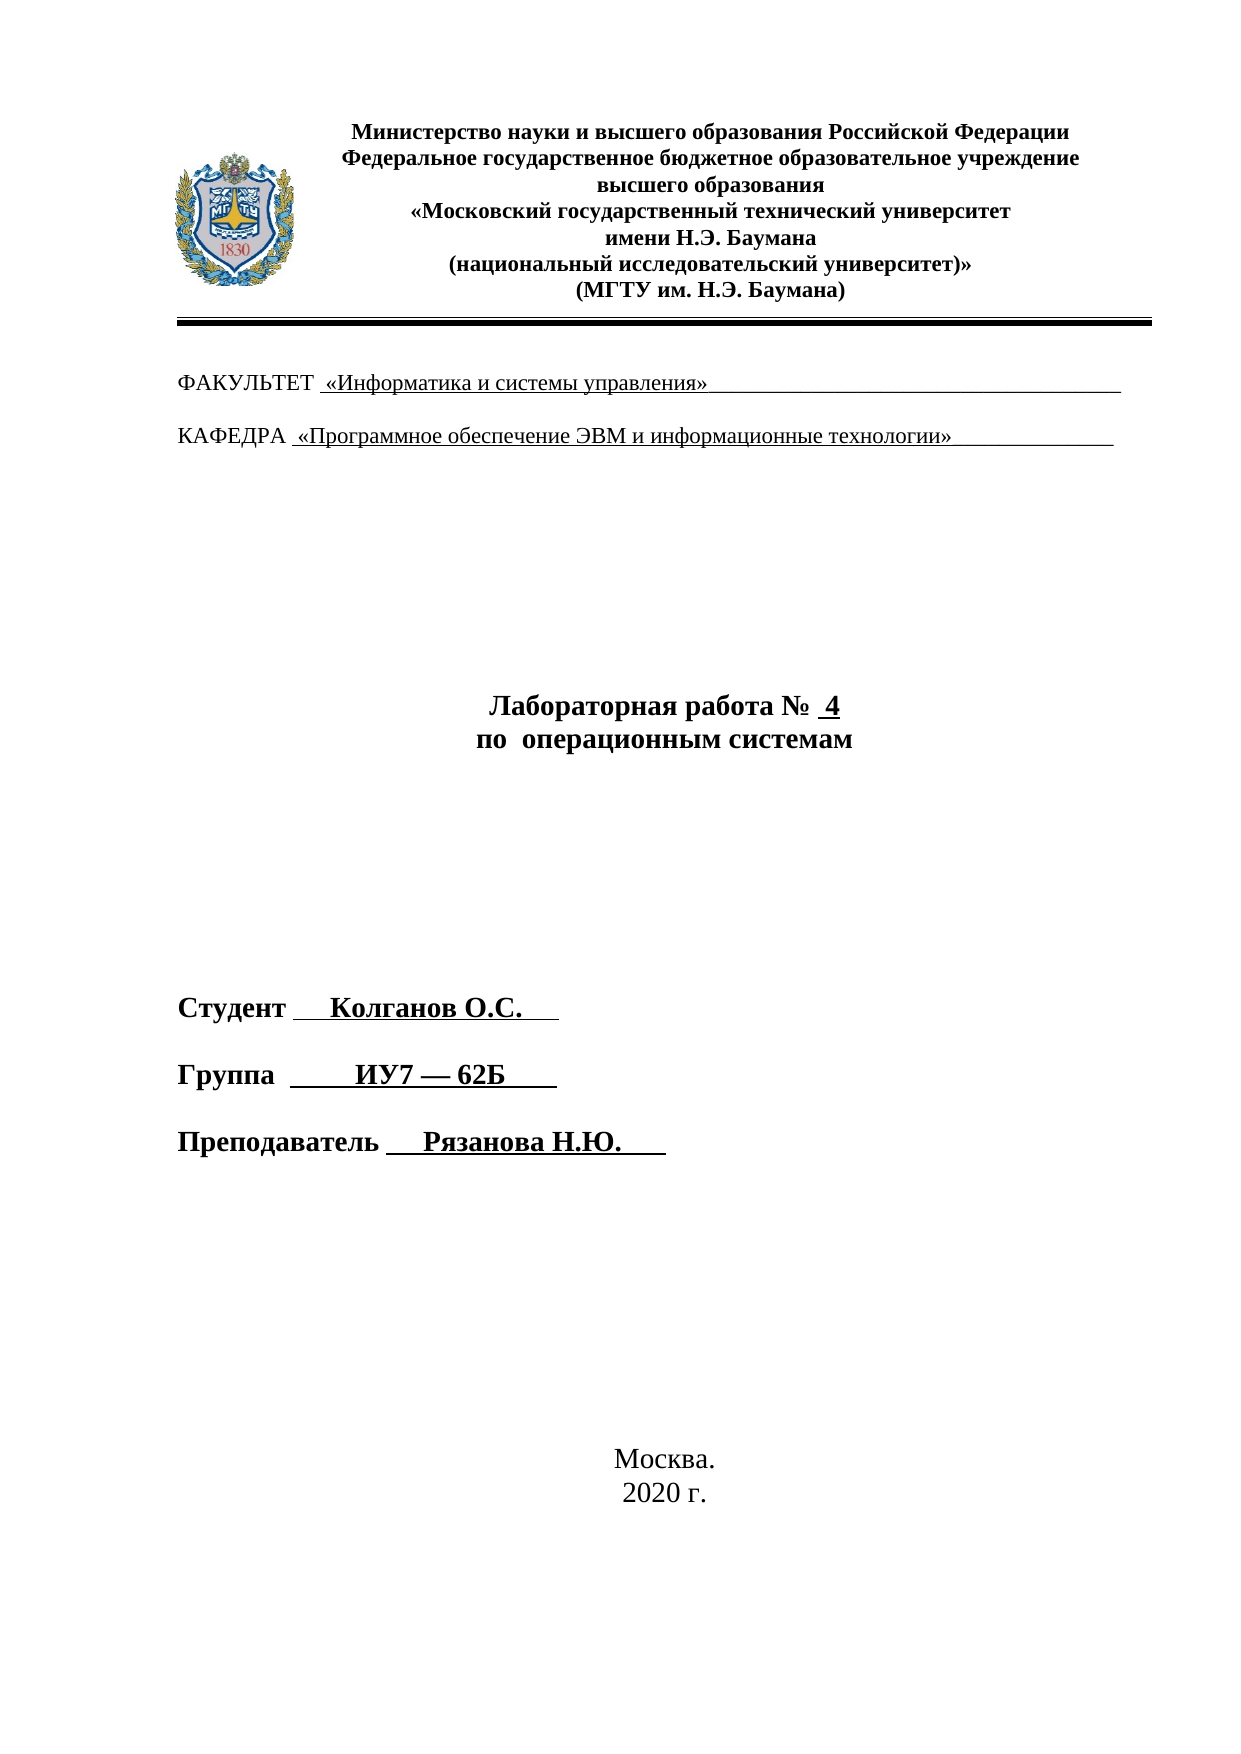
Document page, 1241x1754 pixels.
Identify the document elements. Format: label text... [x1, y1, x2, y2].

picture [175, 152, 296, 289]
text КАФЕДРА «Программное обеспечение ЭВМ и информационные технологии»______________ [177, 422, 1152, 448]
table_header Студент Колганов О.С. Группа ИУ7 — 62Б Преподаватель Рязанова Н.Ю. [166, 789, 1122, 1254]
text ФАКУЛЬТЕТ «Информатика и системы управления»____________________________________ [177, 369, 1152, 396]
text Москва. [177, 1441, 1152, 1475]
text Лабораторная работа № 4 [177, 688, 1152, 721]
table_header Министерство науки и высшего образования Российской Федерации Федеральное государственное бюджетное образовательное учреждение высшего образования «Московский государственный технический университет имени Н.Э. Баумана (национальный исследовательский университет)» (МГТУ им. Н.Э. Баумана) [310, 118, 1111, 303]
table_header [166, 118, 310, 303]
text 2020 г. [177, 1475, 1152, 1508]
text по операционным системам [177, 721, 1152, 755]
table_header [1122, 789, 1163, 1254]
